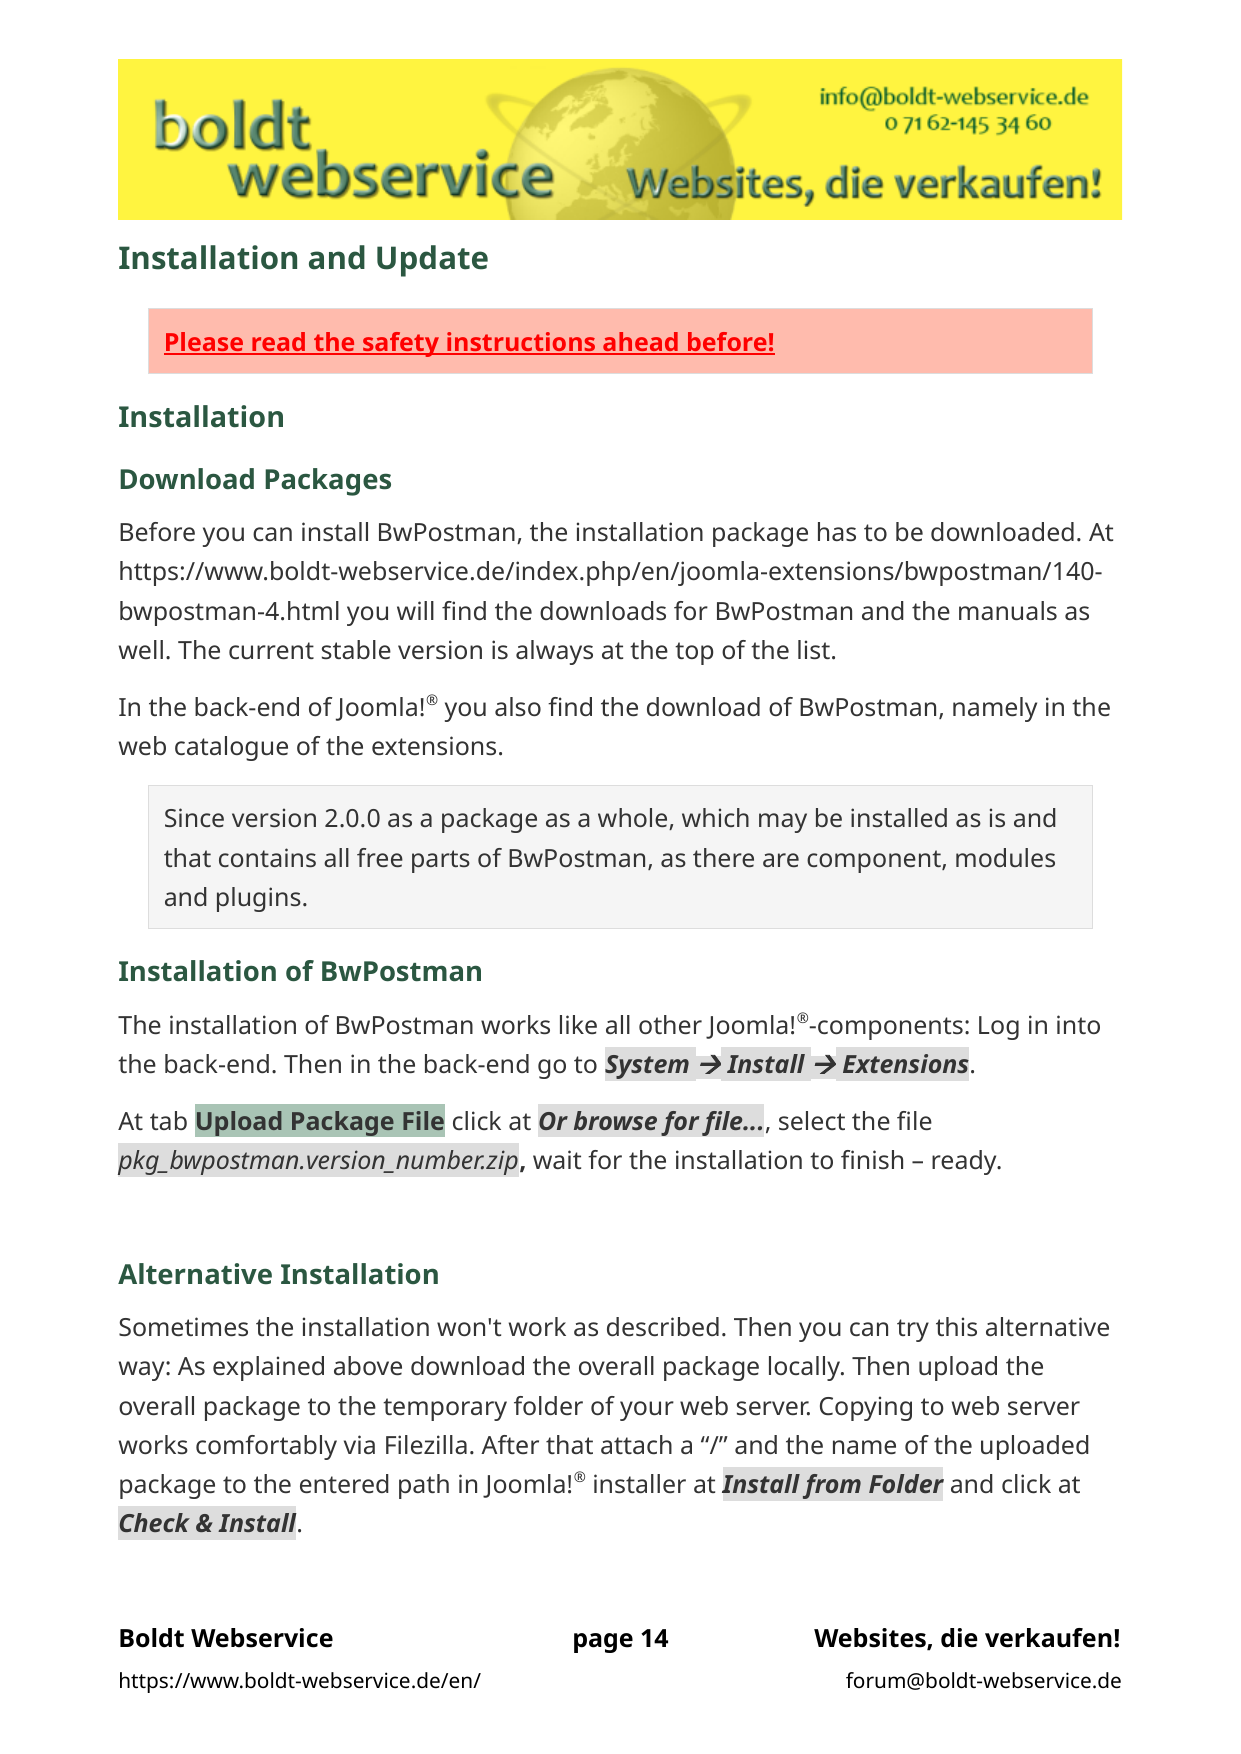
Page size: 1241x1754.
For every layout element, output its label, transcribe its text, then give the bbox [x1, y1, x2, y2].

text In the back-end of Joomla!® you also find the download of BwPostman, namely in the web catalogue of the extensions. [118, 689, 1122, 762]
text Since version 2.0.0 as a package as a whole, which may be installed as is and that contains all free parts of BwPostman, as there are component, modules and plugins. [149, 786, 1092, 928]
text Before you can install BwPostman, the installation package has to be downloaded. At https://www.boldt-webservice.de/index.php/en/joomla-extensions/bwpostman/140-bwpostman-4.html you will find the downloads for BwPostman and the manuals as well. The current stable version is always at the top of the list. [118, 515, 1122, 666]
text The installation of BwPostman works like all other Joomla!®-components: Log in into the back-end. Then in the back-end go to System  Install  Extensions. [118, 1007, 1122, 1081]
subtitle Installation [118, 397, 1122, 436]
picture [118, 59, 1123, 220]
subtitle Download Packages [118, 460, 1122, 497]
subtitle Installation and Update [118, 236, 1122, 279]
subtitle Alternative Installation [118, 1255, 1122, 1292]
text At tab Upload Package File click at Or browse for file..., select the file pkg_bwpostman.version_number.zip, wait for the installation to finish – ready. [118, 1103, 1122, 1177]
subtitle Installation of BwPostman [118, 952, 1122, 990]
text Sometimes the installation won't work as described. Then you can try this alternative way: As explained above download the overall package locally. Then upload the overall package to the temporary folder of your web server. Copying to web server works comfortably via Filezilla. After that attach a “/” and the name of the uploaded package to the entered path in Joomla!® installer at Install from Folder and click at Check & Install. [118, 1310, 1122, 1540]
text Please read the safety instructions ahead before! [149, 309, 1092, 373]
